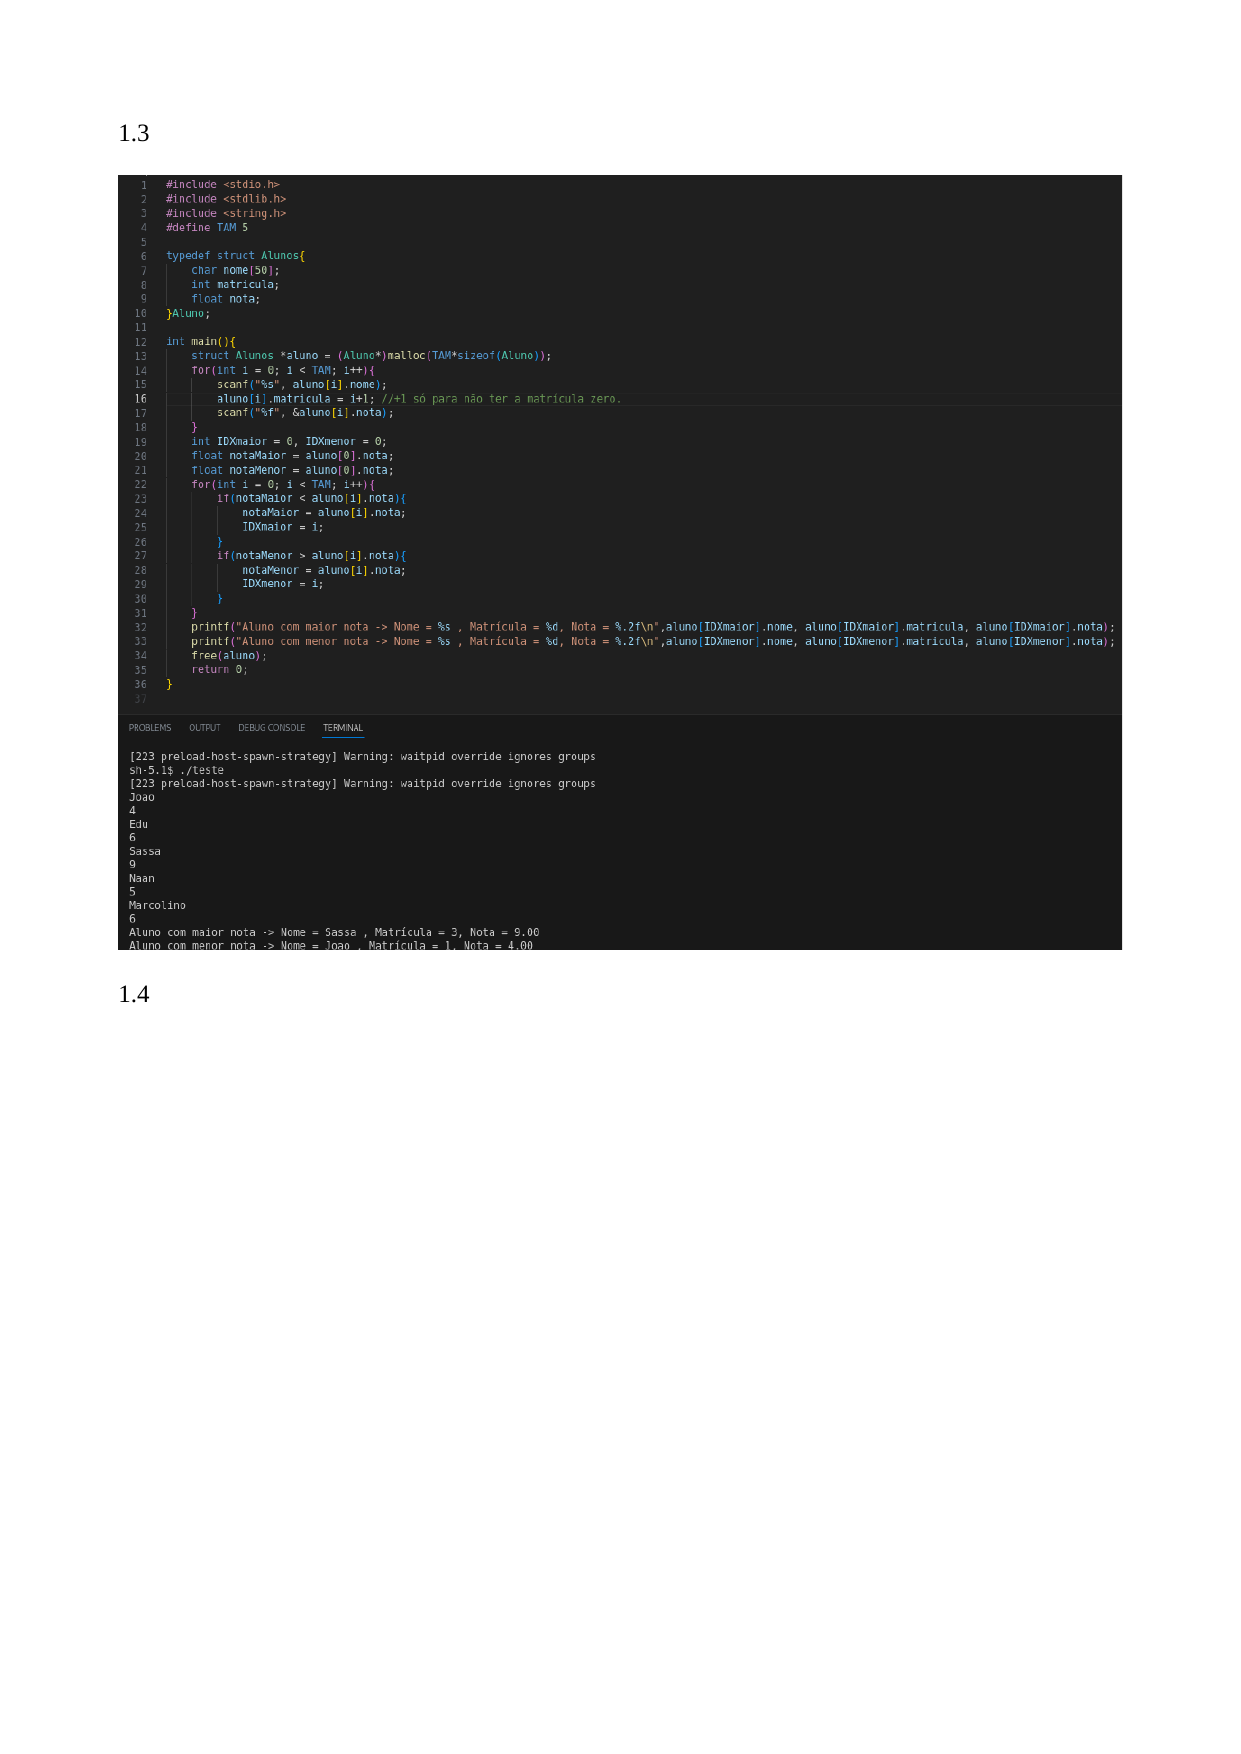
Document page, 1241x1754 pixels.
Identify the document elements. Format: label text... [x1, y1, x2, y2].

text 1.4 [118, 979, 1122, 1007]
text 1.3 [118, 118, 1122, 147]
picture [118, 175, 1123, 950]
